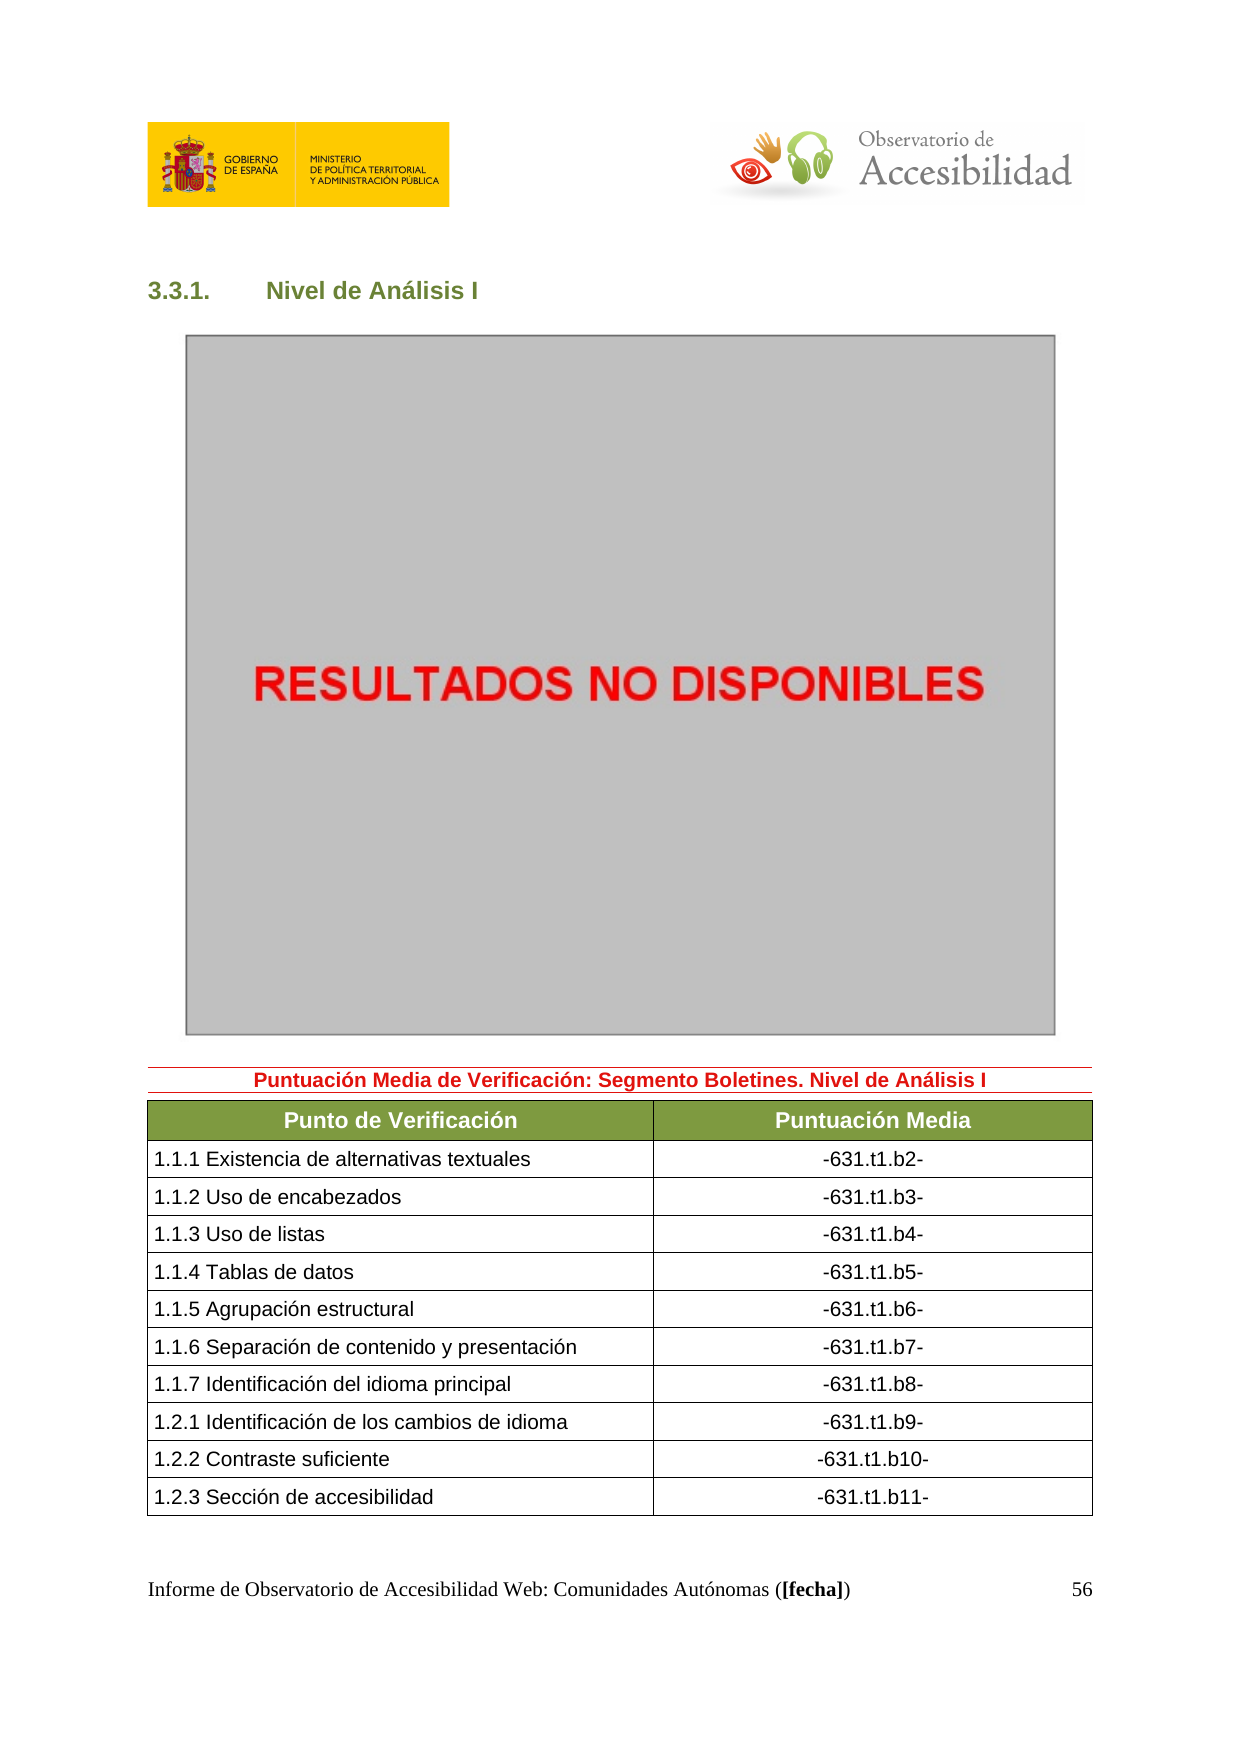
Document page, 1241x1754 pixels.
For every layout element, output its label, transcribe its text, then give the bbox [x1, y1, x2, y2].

picture [178, 332, 1062, 1042]
table_header Puntuación Media [654, 1101, 1092, 1140]
table_cell 1.1.7 Identificación del idioma principal [148, 1366, 653, 1402]
table_cell 1.1.3 Uso de listas [148, 1216, 653, 1252]
table_cell 1.1.2 Uso de encabezados [148, 1178, 653, 1215]
table_cell -631.t1.b7- [654, 1328, 1092, 1365]
table_cell -631.t1.b6- [654, 1291, 1092, 1327]
picture [710, 122, 1086, 205]
table_cell 1.2.2 Contraste suficiente [148, 1441, 653, 1477]
table_cell -631.t1.b11- [654, 1478, 1092, 1515]
table_cell 1.1.1 Existencia de alternativas textuales [148, 1141, 653, 1177]
table_cell 1.1.5 Agrupación estructural [148, 1291, 653, 1327]
table_cell -631.t1.b8- [654, 1366, 1092, 1402]
picture [147, 122, 450, 207]
table_cell -631.t1.b2- [654, 1141, 1092, 1177]
table_cell 1.2.1 Identificación de los cambios de idioma [148, 1403, 653, 1440]
text Puntuación Media de Verificación: Segmento Boletines. Nivel de Análisis I [148, 1068, 1092, 1092]
list Nivel de Análisis I [148, 276, 1092, 304]
table_cell 1.1.6 Separación de contenido y presentación [148, 1328, 653, 1365]
table_cell -631.t1.b3- [654, 1178, 1092, 1215]
table_header Punto de Verificación [148, 1101, 653, 1140]
table_cell 1.2.3 Sección de accesibilidad [148, 1478, 653, 1515]
table_cell -631.t1.b10- [654, 1441, 1092, 1477]
table_cell 1.1.4 Tablas de datos [148, 1253, 653, 1290]
table_cell -631.t1.b4- [654, 1216, 1092, 1252]
table_cell -631.t1.b5- [654, 1253, 1092, 1290]
table_cell -631.t1.b9- [654, 1403, 1092, 1440]
